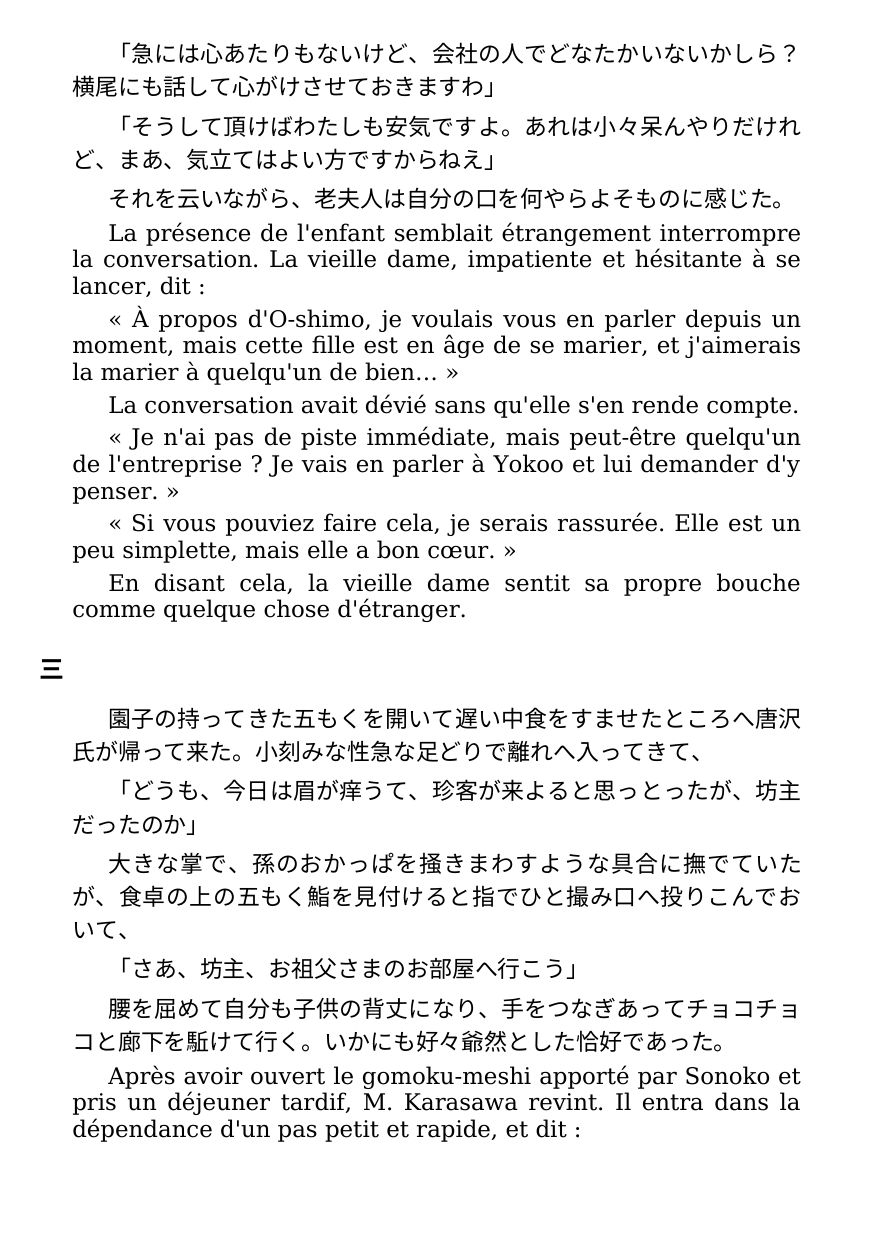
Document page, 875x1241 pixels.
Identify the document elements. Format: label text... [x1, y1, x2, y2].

text 「急には心あたりもないけど、会社の人でどなたかいないかしら？ 横尾にも話して心がけさせておきますわ」 [72, 36, 802, 102]
text « Si vous pouviez faire cela, je serais rassurée. Elle est un peu simplette, mais elle a bon cœur. » [72, 510, 802, 564]
text 園子の持ってきた五もくを開いて遅い中食をすませたところへ唐沢氏が帰って来た。小刻みな性急な足どりで離れへ入ってきて、 [72, 701, 802, 767]
text Après avoir ouvert le gomoku-meshi apporté par Sonoko et pris un déjeuner tardif, M. Karasawa revint. Il entra dans la dépendance d'un pas petit et rapide, et dit : [72, 1063, 802, 1143]
text 大きな掌で、孫のおかっぱを掻きまわすような具合に撫でていたが、食卓の上の五もく鮨を見付けると指でひと撮み口へ投りこんでおいて、 [72, 846, 802, 945]
text « Je n'ai pas de piste immédiate, mais peut-être quelqu'un de l'entreprise ? Je vais en parler à Yokoo et lui demander d'y penser. » [72, 424, 802, 504]
text 「そうして頂けばわたしも安気ですよ。あれは小々呆んやりだけれど、まあ、気立てはよい方ですからねえ」 [72, 108, 802, 175]
text « À propos d'O-shimo, je voulais vous en parler depuis un moment, mais cette fille est en âge de se marier, et j'aimerais la marier à quelqu'un de bien… » [72, 306, 802, 386]
text En disant cela, la vieille dame sentit sa propre bouche comme quelque chose d'étranger. [72, 570, 802, 623]
text 「どうも、今日は眉が痒うて、珍客が来よると思っとったが、坊主だったのか」 [72, 773, 802, 840]
text 「さあ、坊主、お祖父さまのお部屋へ行こう」 [72, 951, 802, 984]
text La présence de l'enfant semblait étrangement interrompre la conversation. La vieille dame, impatiente et hésitante à se lancer, dit : [72, 220, 802, 300]
subtitle 三 [36, 647, 838, 689]
text 腰を屈めて自分も子供の背丈になり、手をつなぎあってチョコチョコと廊下を駈けて行く。いかにも好々爺然とした恰好であった。 [72, 990, 802, 1057]
text La conversation avait dévié sans qu'elle s'en rende compte. [72, 392, 802, 418]
text それを云いながら、老夫人は自分の口を何やらよそものに感じた。 [72, 181, 802, 214]
